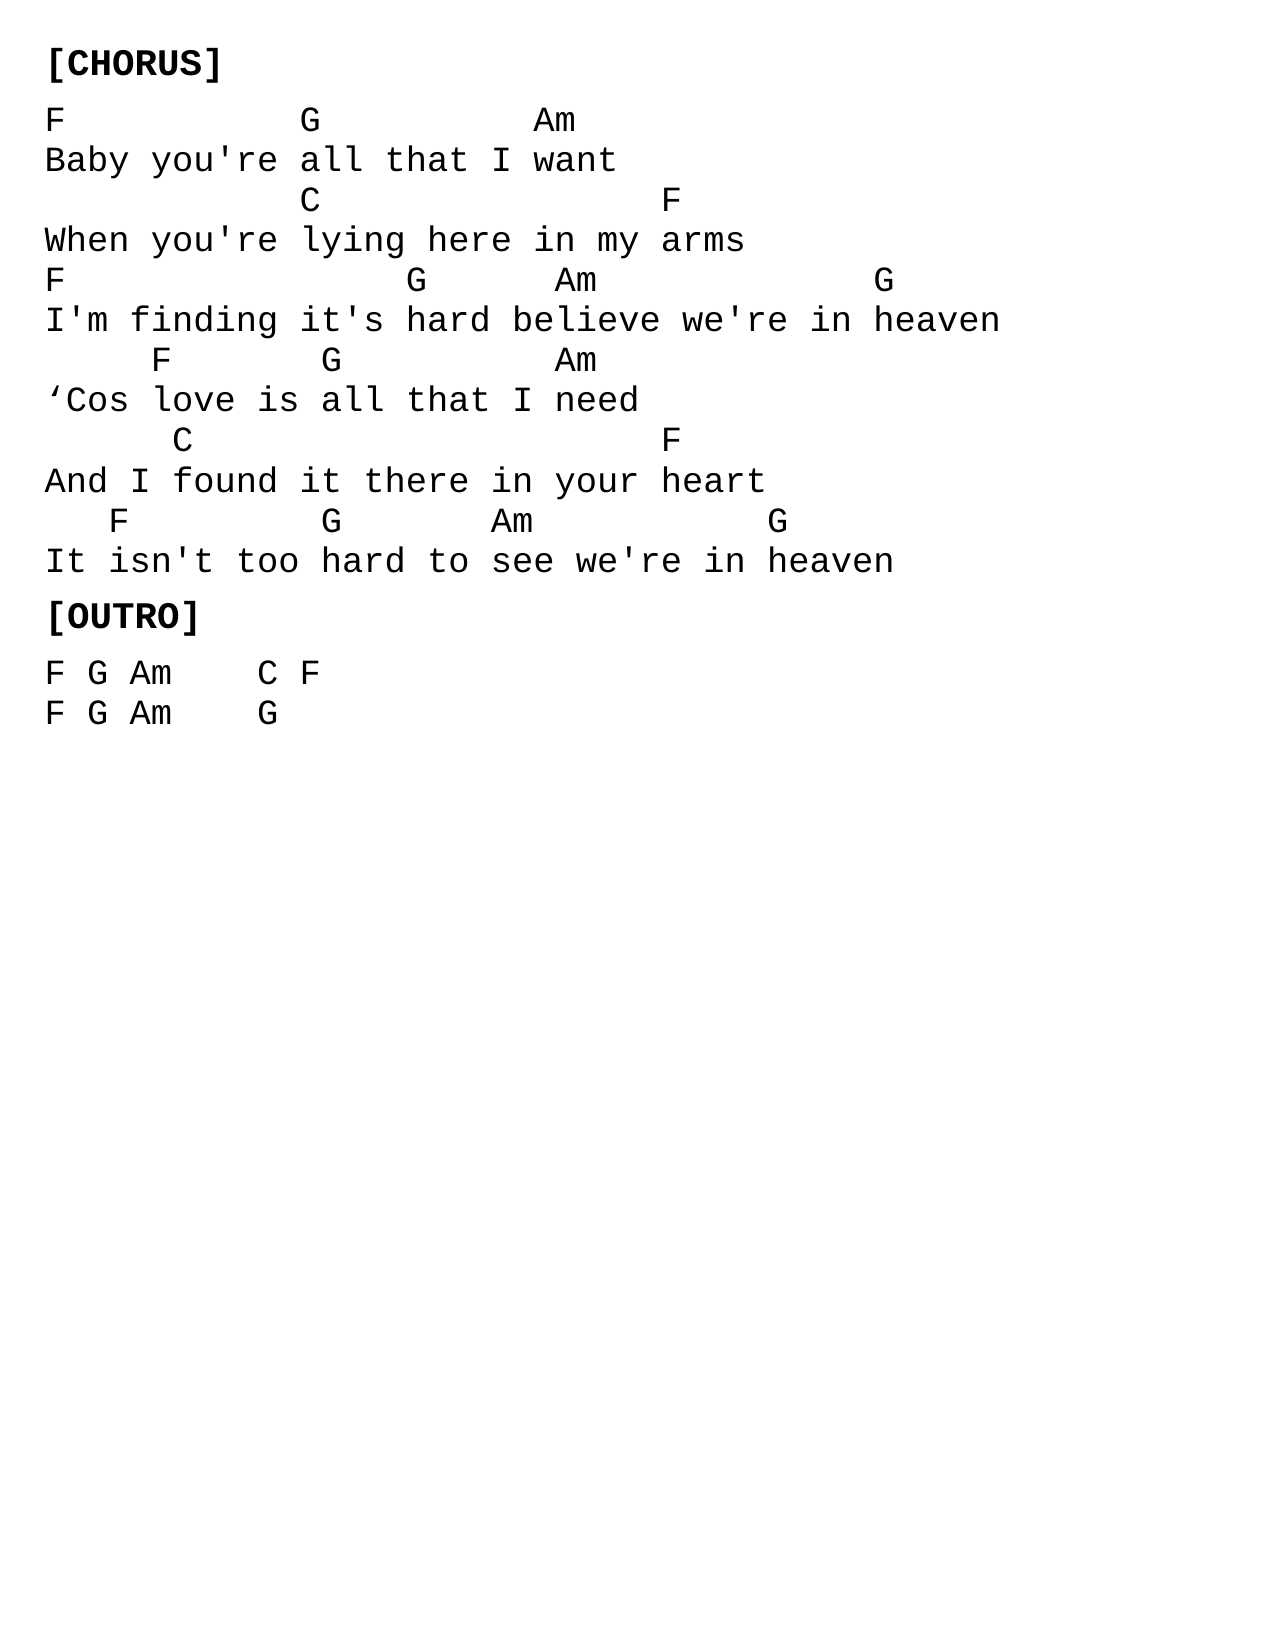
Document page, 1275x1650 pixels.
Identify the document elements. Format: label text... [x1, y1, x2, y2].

text And I found it there in your heart [44, 462, 1231, 503]
text When you're lying here in my arms [44, 222, 1231, 262]
text C F [44, 182, 1231, 222]
text I'm finding it's hard believe we're in heaven [44, 302, 1231, 342]
text F G Am G [44, 262, 1231, 302]
text C F [44, 422, 1231, 462]
text F G Am G [44, 503, 1231, 543]
subtitle [CHORUS] [44, 44, 1231, 87]
text Baby you're all that I want [44, 142, 1231, 182]
text F G Am G [44, 695, 1231, 735]
text It isn't too hard to see we're in heaven [44, 543, 1231, 583]
text F G Am [44, 102, 1231, 142]
subtitle [OUTRO] [44, 598, 1231, 640]
text ‘Cos love is all that I need [44, 382, 1231, 422]
text F G Am [44, 342, 1231, 382]
text F G Am C F [44, 655, 1231, 695]
